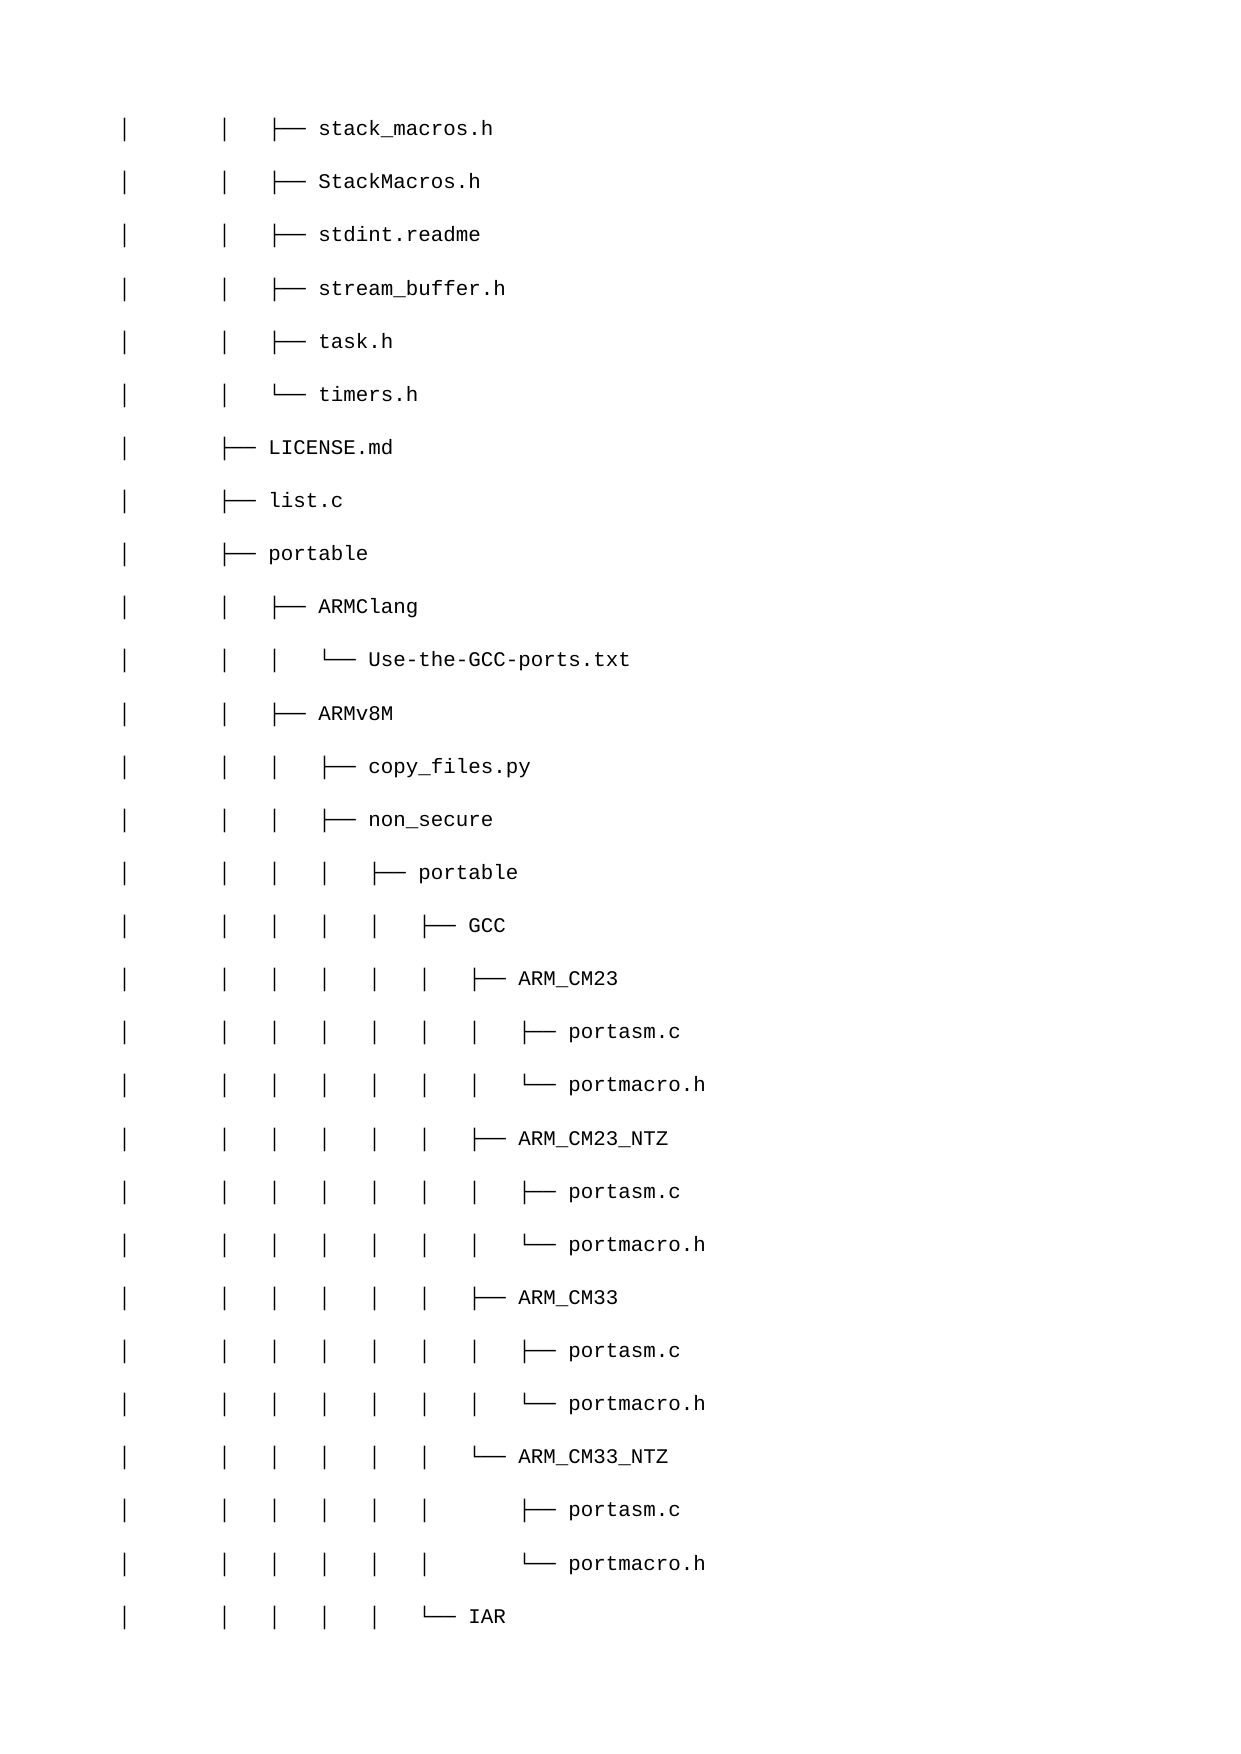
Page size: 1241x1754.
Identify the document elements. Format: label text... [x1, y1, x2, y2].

text │ │ │ │ │ │ ├── ARM_CM23 [118, 968, 1122, 992]
text │ ├── LICENSE.md [118, 437, 1122, 461]
text │ │ │ │ │ │ │ ├── portasm.c [225, 1181, 274, 1204]
text │ │ └── timers.h [225, 384, 1122, 407]
text │ │ │ ├── copy_files.py [125, 756, 224, 779]
text │ │ │ │ │ │ ├── ARM_CM23_NTZ [118, 1127, 1122, 1151]
text │ │ │ │ │ │ └── portmacro.h [118, 1552, 1122, 1576]
text │ │ └── timers.h [125, 384, 224, 407]
text │ │ │ │ │ │ │ ├── portasm.c [118, 1340, 1122, 1364]
text │ │ │ │ │ │ │ └── portmacro.h [118, 1074, 1122, 1098]
text │ │ │ │ │ │ │ ├── portasm.c [375, 1181, 424, 1204]
text │ │ │ │ │ └── IAR [325, 1606, 374, 1629]
text │ ├── portable [118, 543, 1122, 567]
text │ │ │ │ │ │ │ └── portmacro.h [325, 1234, 374, 1257]
text │ │ │ │ │ │ │ └── portmacro.h [425, 1234, 474, 1257]
text │ │ │ │ │ │ │ ├── portasm.c [118, 1021, 1122, 1045]
text │ │ │ │ │ │ │ └── portmacro.h [375, 1234, 424, 1257]
text │ │ │ │ │ │ └── ARM_CM33_NTZ [118, 1446, 1122, 1470]
text │ ├── list.c [118, 490, 1122, 514]
text │ │ │ │ │ └── IAR [375, 1606, 1122, 1629]
text │ │ │ │ │ └── IAR [275, 1606, 324, 1629]
text │ │ ├── ARMClang [118, 596, 1122, 620]
text │ │ ├── task.h [225, 331, 274, 354]
text │ │ │ │ │ │ │ └── portmacro.h [225, 1234, 274, 1257]
text │ │ │ │ │ │ │ ├── portasm.c [475, 1181, 524, 1204]
text │ │ │ ├── copy_files.py [275, 756, 324, 779]
text │ │ │ ├── non_secure [275, 809, 324, 832]
text │ │ │ │ ├── portable [118, 862, 1122, 886]
text │ │ │ │ │ ├── GCC [118, 915, 1122, 939]
text │ │ ├── StackMacros.h [118, 171, 1122, 195]
text │ │ │ │ │ │ │ ├── portasm.c [425, 1181, 474, 1204]
text │ │ │ ├── non_secure [125, 809, 224, 832]
text │ │ │ └── Use-the-GCC-ports.txt [118, 649, 1122, 673]
text │ │ ├── stdint.readme [118, 224, 1122, 248]
text │ │ │ ├── copy_files.py [325, 756, 1122, 779]
text │ │ │ │ │ └── IAR [125, 1606, 224, 1629]
text │ │ │ │ │ │ │ ├── portasm.c [325, 1181, 374, 1204]
text │ │ │ │ │ └── IAR [225, 1606, 274, 1629]
text │ │ │ │ │ │ │ ├── portasm.c [525, 1181, 1122, 1204]
text │ │ ├── ARMv8M [118, 702, 1122, 726]
text │ │ │ │ │ │ │ ├── portasm.c [275, 1181, 324, 1204]
text │ │ ├── stack_macros.h [118, 118, 1122, 142]
text │ │ │ │ │ │ ├── portasm.c [118, 1499, 1122, 1523]
text │ │ │ │ │ │ │ └── portmacro.h [475, 1234, 1122, 1257]
text │ │ │ │ │ │ │ └── portmacro.h [118, 1393, 1122, 1417]
text │ │ │ ├── non_secure [325, 809, 1122, 832]
text │ │ │ │ │ │ │ ├── portasm.c [125, 1181, 224, 1204]
text │ │ ├── stream_buffer.h [118, 277, 1122, 301]
text │ │ │ ├── non_secure [225, 809, 274, 832]
text │ │ ├── task.h [125, 331, 224, 354]
text │ │ │ │ │ │ ├── ARM_CM33 [118, 1287, 1122, 1311]
text │ │ ├── task.h [275, 331, 1122, 354]
text │ │ │ ├── copy_files.py [225, 756, 274, 779]
text │ │ │ │ │ │ │ └── portmacro.h [125, 1234, 224, 1257]
text │ │ │ │ │ │ │ └── portmacro.h [275, 1234, 324, 1257]
